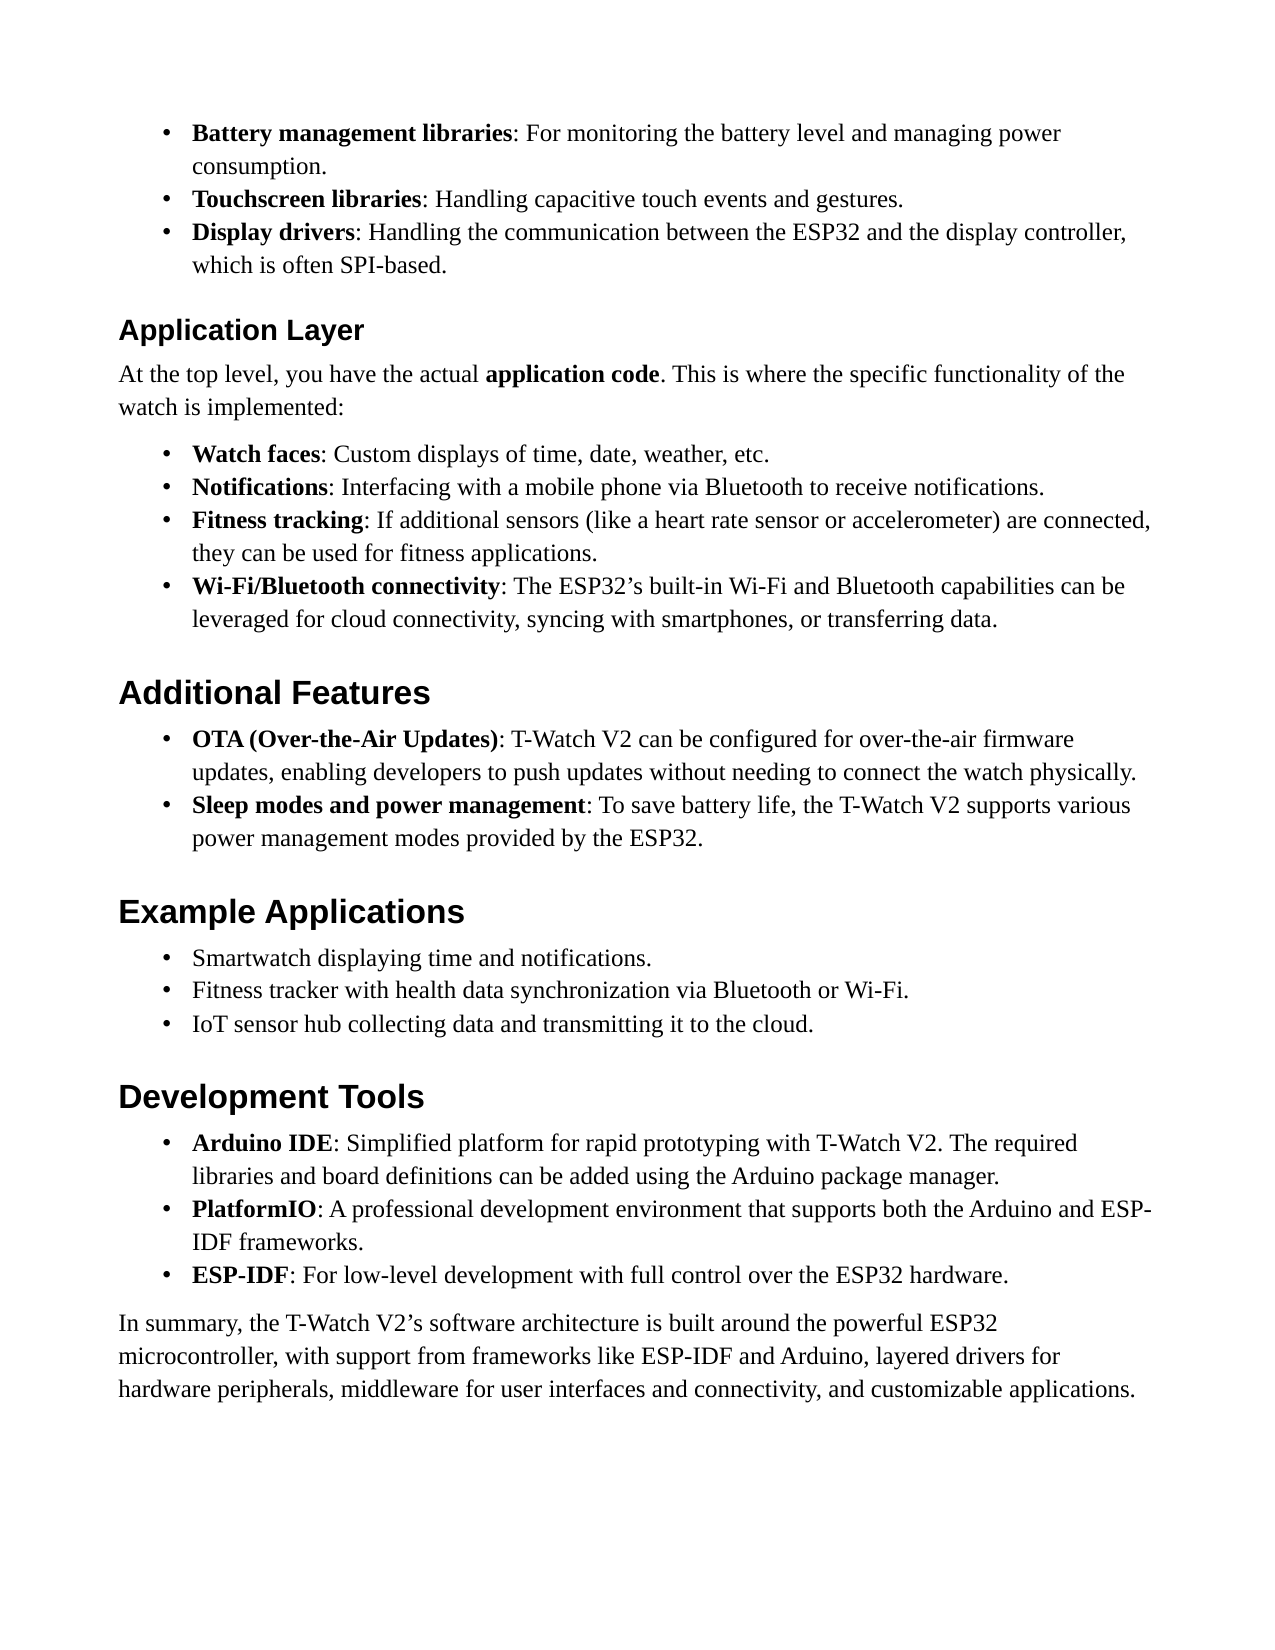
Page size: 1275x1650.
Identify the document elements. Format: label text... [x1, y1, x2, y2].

subtitle Application Layer [118, 312, 1157, 346]
text At the top level, you have the actual application code. This is where the specific functionality of the watch is implemented: [118, 359, 1157, 420]
subtitle Additional Features [118, 673, 1157, 711]
list Display drivers: Handling the communication between the ESP32 and the display controller, which is often SPI-based. [162, 217, 1157, 279]
subtitle Example Applications [118, 891, 1157, 930]
list OTA (Over-the-Air Updates): T-Watch V2 can be configured for over-the-air firmware updates, enabling developers to push updates without needing to connect the watch physically. [162, 724, 1157, 786]
list Fitness tracking: If additional sensors (like a heart rate sensor or accelerometer) are connected, they can be used for fitness applications. [162, 505, 1157, 567]
subtitle Development Tools [118, 1077, 1157, 1116]
list Wi-Fi/Bluetooth connectivity: The ESP32’s built-in Wi-Fi and Bluetooth capabilities can be leveraged for cloud connectivity, syncing with smartphones, or transferring data. [162, 571, 1157, 633]
list Sleep modes and power management: To save battery life, the T-Watch V2 supports various power management modes provided by the ESP32. [162, 790, 1157, 852]
list IoT sensor hub collecting data and transmitting it to the cloud. [162, 1009, 1157, 1037]
text In summary, the T-Watch V2’s software architecture is built around the powerful ESP32 microcontroller, with support from frameworks like ESP-IDF and Arduino, layered drivers for hardware peripherals, middleware for user interfaces and connectivity, and customizable applications. [118, 1308, 1157, 1403]
list Notifications: Interfacing with a mobile phone via Bluetooth to receive notifications. [162, 472, 1157, 501]
list Watch faces: Custom displays of time, date, weather, etc. [162, 439, 1157, 468]
list Smartwatch displaying time and notifications. [162, 943, 1157, 971]
list PlatformIO: A professional development environment that supports both the Arduino and ESP-IDF frameworks. [162, 1194, 1157, 1256]
list Touchscreen libraries: Handling capacitive touch events and gestures. [162, 184, 1157, 213]
list ESP-IDF: For low-level development with full control over the ESP32 hardware. [162, 1260, 1157, 1289]
list Arduino IDE: Simplified platform for rapid prototyping with T-Watch V2. The required libraries and board definitions can be added using the Arduino package manager. [162, 1128, 1157, 1190]
list Battery management libraries: For monitoring the battery level and managing power consumption. [162, 118, 1157, 180]
list Fitness tracker with health data synchronization via Bluetooth or Wi-Fi. [162, 976, 1157, 1004]
